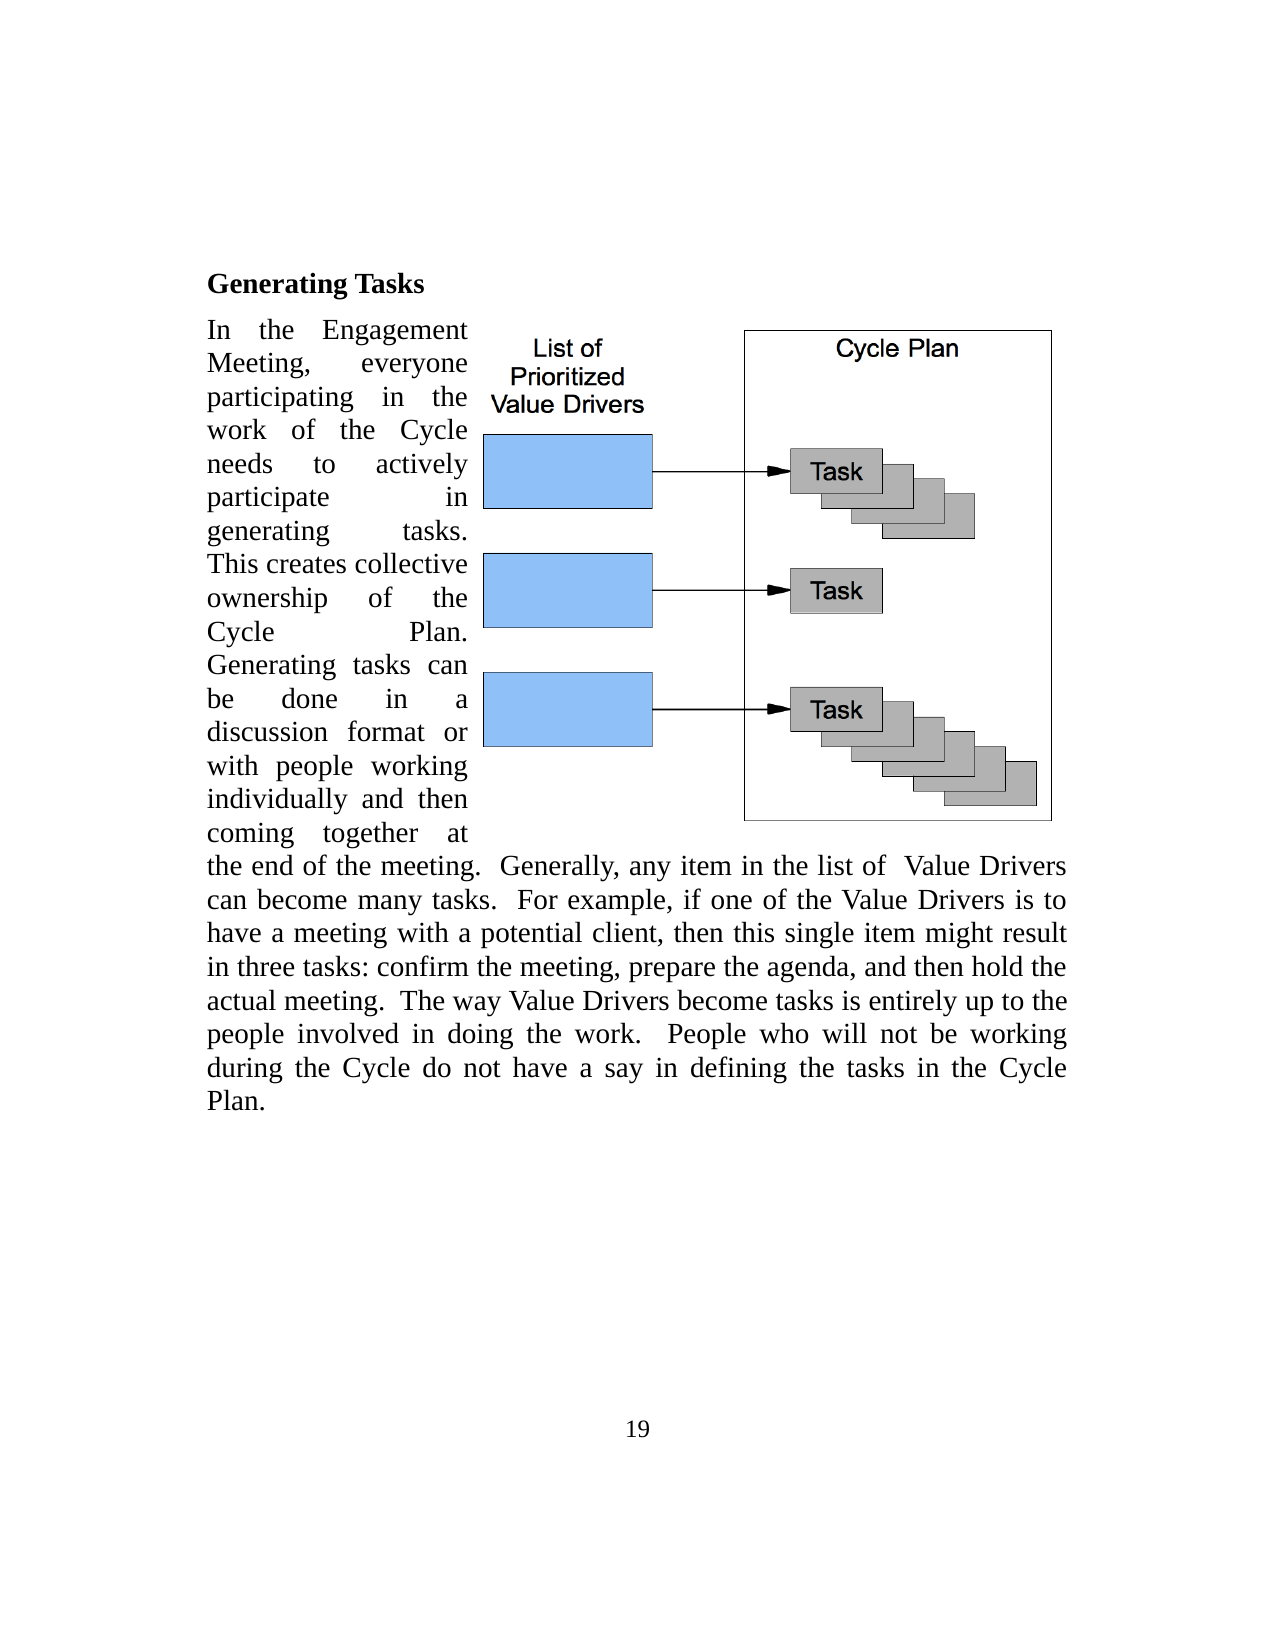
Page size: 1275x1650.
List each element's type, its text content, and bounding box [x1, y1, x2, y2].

text Generating Tasks [207, 266, 1068, 299]
text In the Engagement Meeting, everyone participating in the work of the Cycle needs to actively participate in generating tasks. This creates collective ownership of the Cycle Plan. Generating tasks can be done in a discussion format or with people working individually and then coming together at the end of the meeting. Generally, any item in the list of Value Drivers can become many tasks. For example, if one of the Value Drivers is to have a meeting with a potential client, then this single item might result in three tasks: confirm the meeting, prepare the agenda, and then hold the actual meeting. The way Value Drivers become tasks is entirely up to the people involved in doing the work. People who will not be working during the Cycle do not have a say in defining the tasks in the Cycle Plan. [207, 312, 1068, 1117]
picture [474, 318, 1065, 830]
